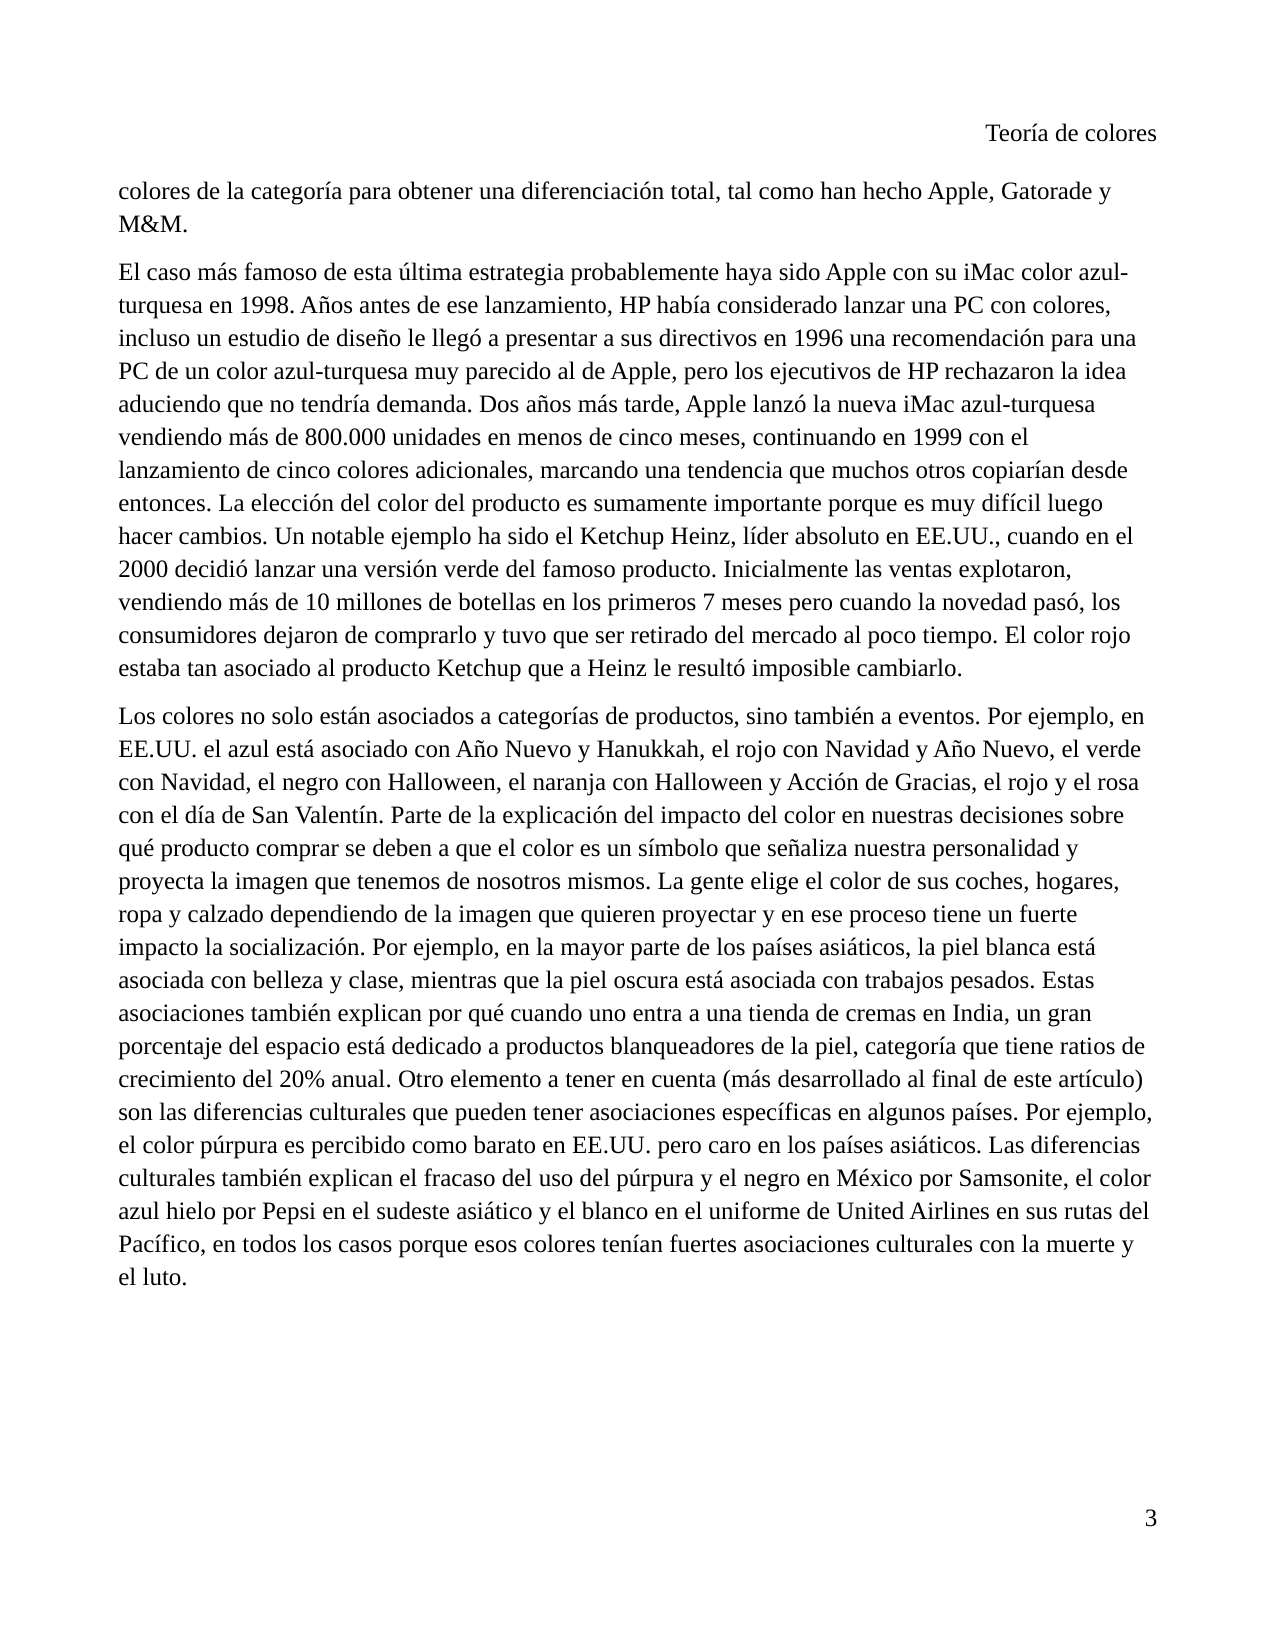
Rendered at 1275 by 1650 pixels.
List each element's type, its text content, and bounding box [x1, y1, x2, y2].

text colores de la categoría para obtener una diferenciación total, tal como han hecho Apple, Gatorade y M&M. [118, 176, 1157, 238]
text El caso más famoso de esta última estrategia probablemente haya sido Apple con su iMac color azul-turquesa en 1998. Años antes de ese lanzamiento, HP había considerado lanzar una PC con colores, incluso un estudio de diseño le llegó a presentar a sus directivos en 1996 una recomendación para una PC de un color azul-turquesa muy parecido al de Apple, pero los ejecutivos de HP rechazaron la idea aduciendo que no tendría demanda. Dos años más tarde, Apple lanzó la nueva iMac azul-turquesa vendiendo más de 800.000 unidades en menos de cinco meses, continuando en 1999 con el lanzamiento de cinco colores adicionales, marcando una tendencia que muchos otros copiarían desde entonces. La elección del color del producto es sumamente importante porque es muy difícil luego hacer cambios. Un notable ejemplo ha sido el Ketchup Heinz, líder absoluto en EE.UU., cuando en el 2000 decidió lanzar una versión verde del famoso producto. Inicialmente las ventas explotaron, vendiendo más de 10 millones de botellas en los primeros 7 meses pero cuando la novedad pasó, los consumidores dejaron de comprarlo y tuvo que ser retirado del mercado al poco tiempo. El color rojo estaba tan asociado al producto Ketchup que a Heinz le resultó imposible cambiarlo. [118, 257, 1157, 682]
text Los colores no solo están asociados a categorías de productos, sino también a eventos. Por ejemplo, en EE.UU. el azul está asociado con Año Nuevo y Hanukkah, el rojo con Navidad y Año Nuevo, el verde con Navidad, el negro con Halloween, el naranja con Halloween y Acción de Gracias, el rojo y el rosa con el día de San Valentín. Parte de la explicación del impacto del color en nuestras decisiones sobre qué producto comprar se deben a que el color es un símbolo que señaliza nuestra personalidad y proyecta la imagen que tenemos de nosotros mismos. La gente elige el color de sus coches, hogares, ropa y calzado dependiendo de la imagen que quieren proyectar y en ese proceso tiene un fuerte impacto la socialización. Por ejemplo, en la mayor parte de los países asiáticos, la piel blanca está asociada con belleza y clase, mientras que la piel oscura está asociada con trabajos pesados. Estas asociaciones también explican por qué cuando uno entra a una tienda de cremas en India, un gran porcentaje del espacio está dedicado a productos blanqueadores de la piel, categoría que tiene ratios de crecimiento del 20% anual. Otro elemento a tener en cuenta (más desarrollado al final de este artículo) son las diferencias culturales que pueden tener asociaciones específicas en algunos países. Por ejemplo, el color púrpura es percibido como barato en EE.UU. pero caro en los países asiáticos. Las diferencias culturales también explican el fracaso del uso del púrpura y el negro en México por Samsonite, el color azul hielo por Pepsi en el sudeste asiático y el blanco en el uniforme de United Airlines en sus rutas del Pacífico, en todos los casos porque esos colores tenían fuertes asociaciones culturales con la muerte y el luto. [118, 701, 1157, 1291]
